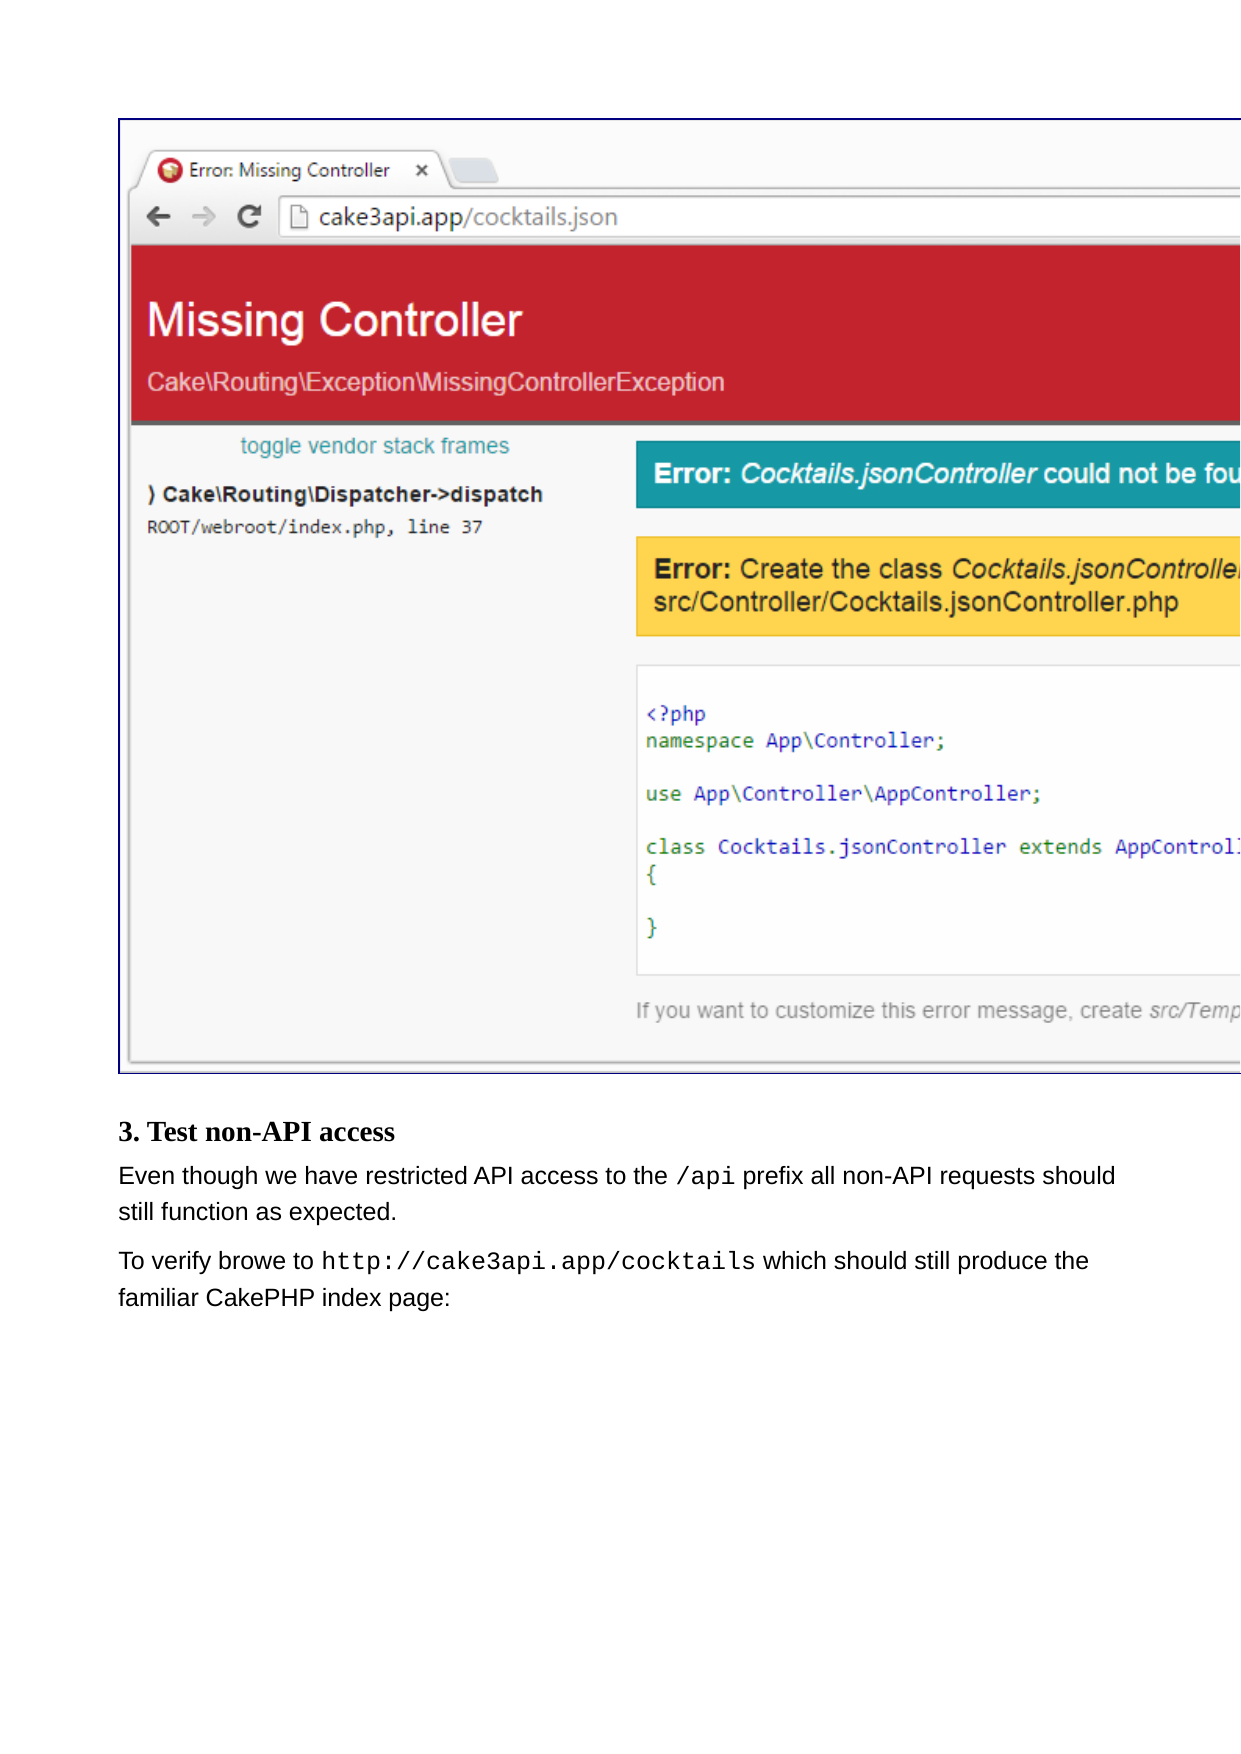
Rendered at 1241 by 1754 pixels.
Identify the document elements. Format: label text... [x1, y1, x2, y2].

text Even though we have restricted API access to the /api prefix all non-API requests should still function as expected. [118, 1161, 1122, 1226]
picture [120, 120, 1241, 1073]
subtitle 3. Test non-API access [118, 1114, 1122, 1148]
text To verify browe to http://cake3api.app/cocktails which should still produce the familiar CakePHP index page: [118, 1246, 1122, 1312]
